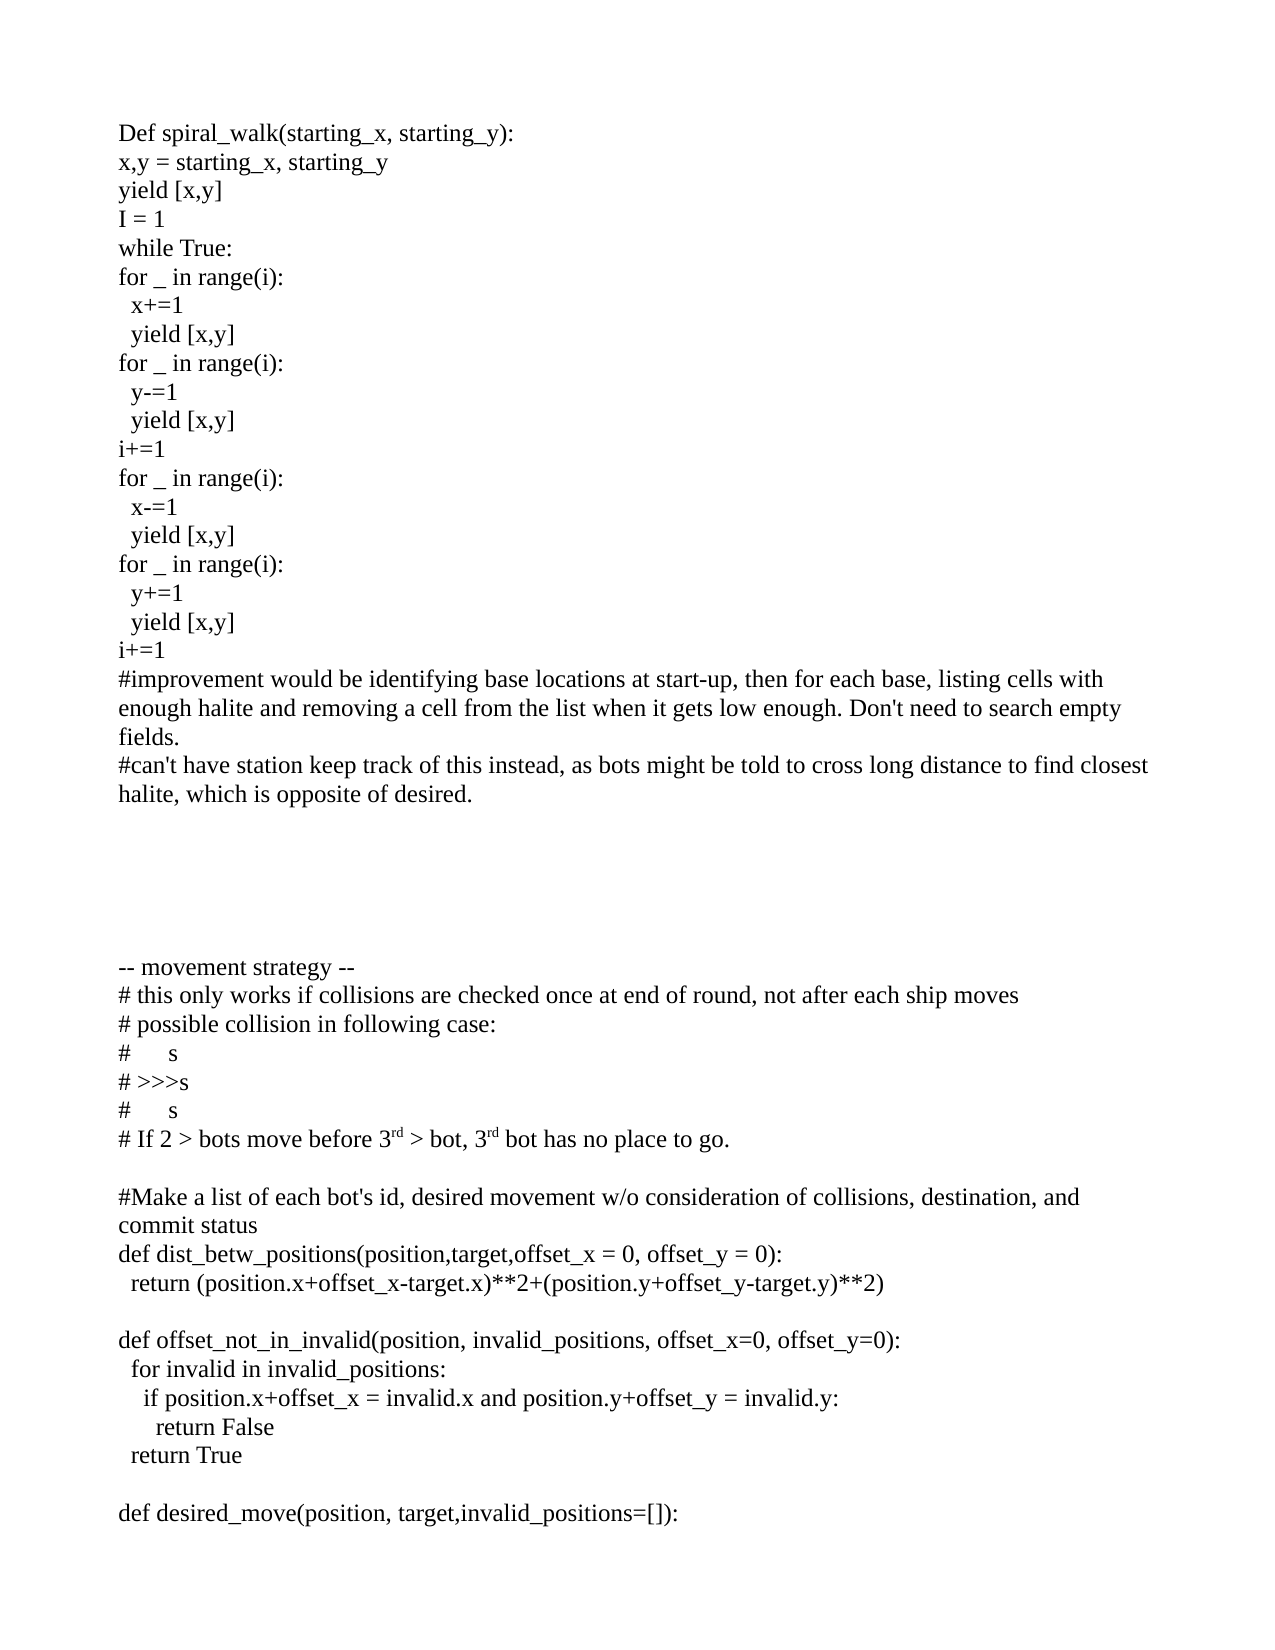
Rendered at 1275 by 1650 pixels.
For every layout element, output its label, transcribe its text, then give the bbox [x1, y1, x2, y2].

text x-=1 [118, 492, 1157, 521]
text yield [x,y] [118, 406, 1157, 434]
text for _ in range(i): [118, 463, 1157, 492]
text #improvement would be identifying base locations at start-up, then for each base, listing cells with enough halite and removing a cell from the list when it gets low enough. Don't need to search empty fields. [118, 664, 1157, 751]
text i+=1 [118, 636, 1157, 664]
text # possible collision in following case: [118, 1009, 1157, 1038]
text # If 2 > bots move before 3rd > bot, 3rd bot has no place to go. [118, 1124, 1157, 1153]
text for invalid in invalid_positions: [118, 1354, 1157, 1383]
text for _ in range(i): [118, 348, 1157, 377]
text yield [x,y] [118, 607, 1157, 636]
text #can't have station keep track of this instead, as bots might be told to cross long distance to find closest halite, which is opposite of desired. [118, 751, 1157, 808]
text for _ in range(i): [118, 262, 1157, 291]
text # s [118, 1038, 1157, 1067]
text def dist_betw_positions(position,target,offset_x = 0, offset_y = 0): [118, 1239, 1157, 1268]
text for _ in range(i): [118, 549, 1157, 578]
text return True [118, 1441, 1157, 1469]
text yield [x,y] [118, 521, 1157, 549]
text while True: [118, 233, 1157, 262]
text i+=1 [118, 434, 1157, 463]
text I = 1 [118, 204, 1157, 233]
text y-=1 [118, 377, 1157, 406]
text #Make a list of each bot's id, desired movement w/o consideration of collisions, destination, and commit status [118, 1182, 1157, 1239]
text # >>>s [118, 1067, 1157, 1096]
text x+=1 [118, 291, 1157, 319]
text y+=1 [118, 578, 1157, 607]
text yield [x,y] [118, 176, 1157, 204]
text if position.x+offset_x = invalid.x and position.y+offset_y = invalid.y: [118, 1383, 1157, 1412]
text -- movement strategy -- [118, 952, 1157, 981]
text yield [x,y] [118, 319, 1157, 348]
text x,y = starting_x, starting_y [118, 147, 1157, 176]
text Def spiral_walk(starting_x, starting_y): [118, 118, 1157, 147]
text # this only works if collisions are checked once at end of round, not after each ship moves [118, 981, 1157, 1009]
text return False [118, 1412, 1157, 1441]
text def offset_not_in_invalid(position, invalid_positions, offset_x=0, offset_y=0): [118, 1326, 1157, 1354]
text return (position.x+offset_x-target.x)**2+(position.y+offset_y-target.y)**2) [118, 1268, 1157, 1297]
text def desired_move(position, target,invalid_positions=[]): [118, 1498, 1157, 1527]
text # s [118, 1096, 1157, 1124]
